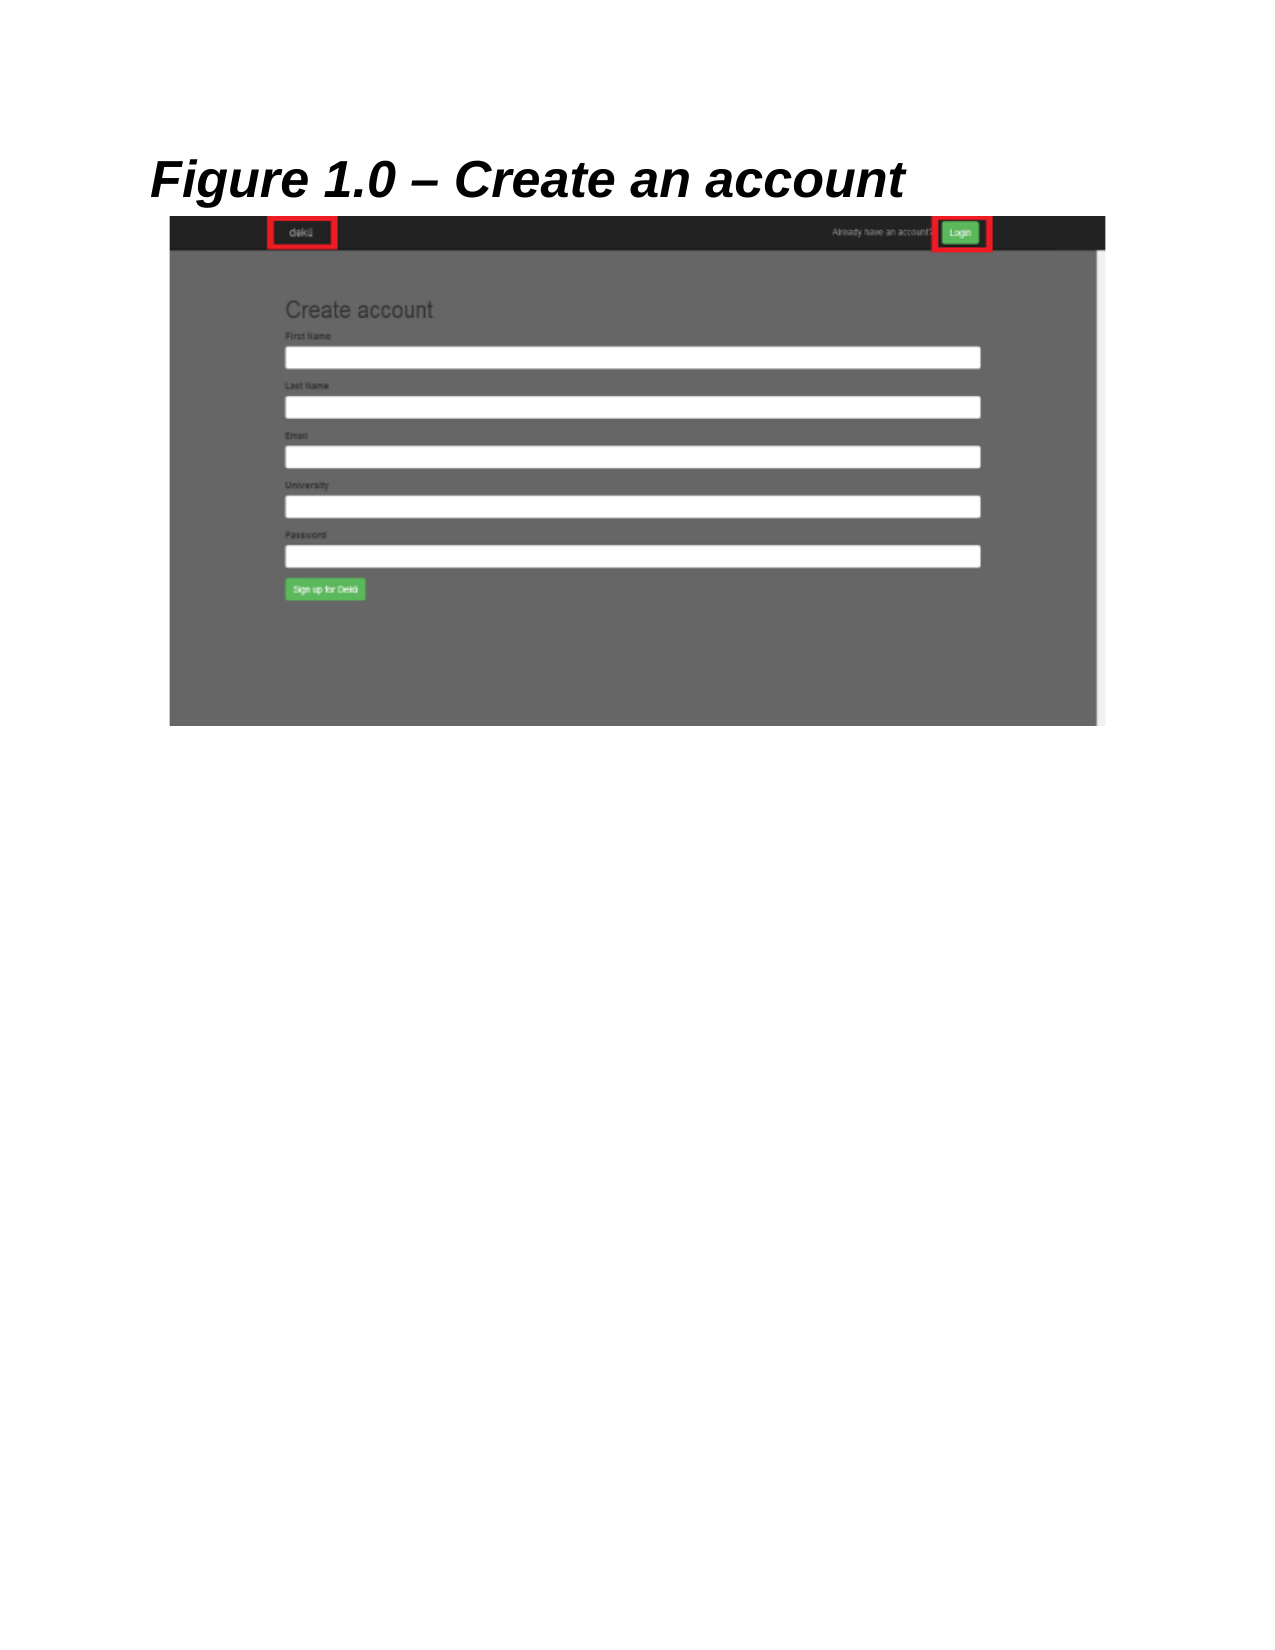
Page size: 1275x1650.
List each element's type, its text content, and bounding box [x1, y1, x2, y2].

text Figure 1.0 – Create an account [150, 150, 1125, 208]
